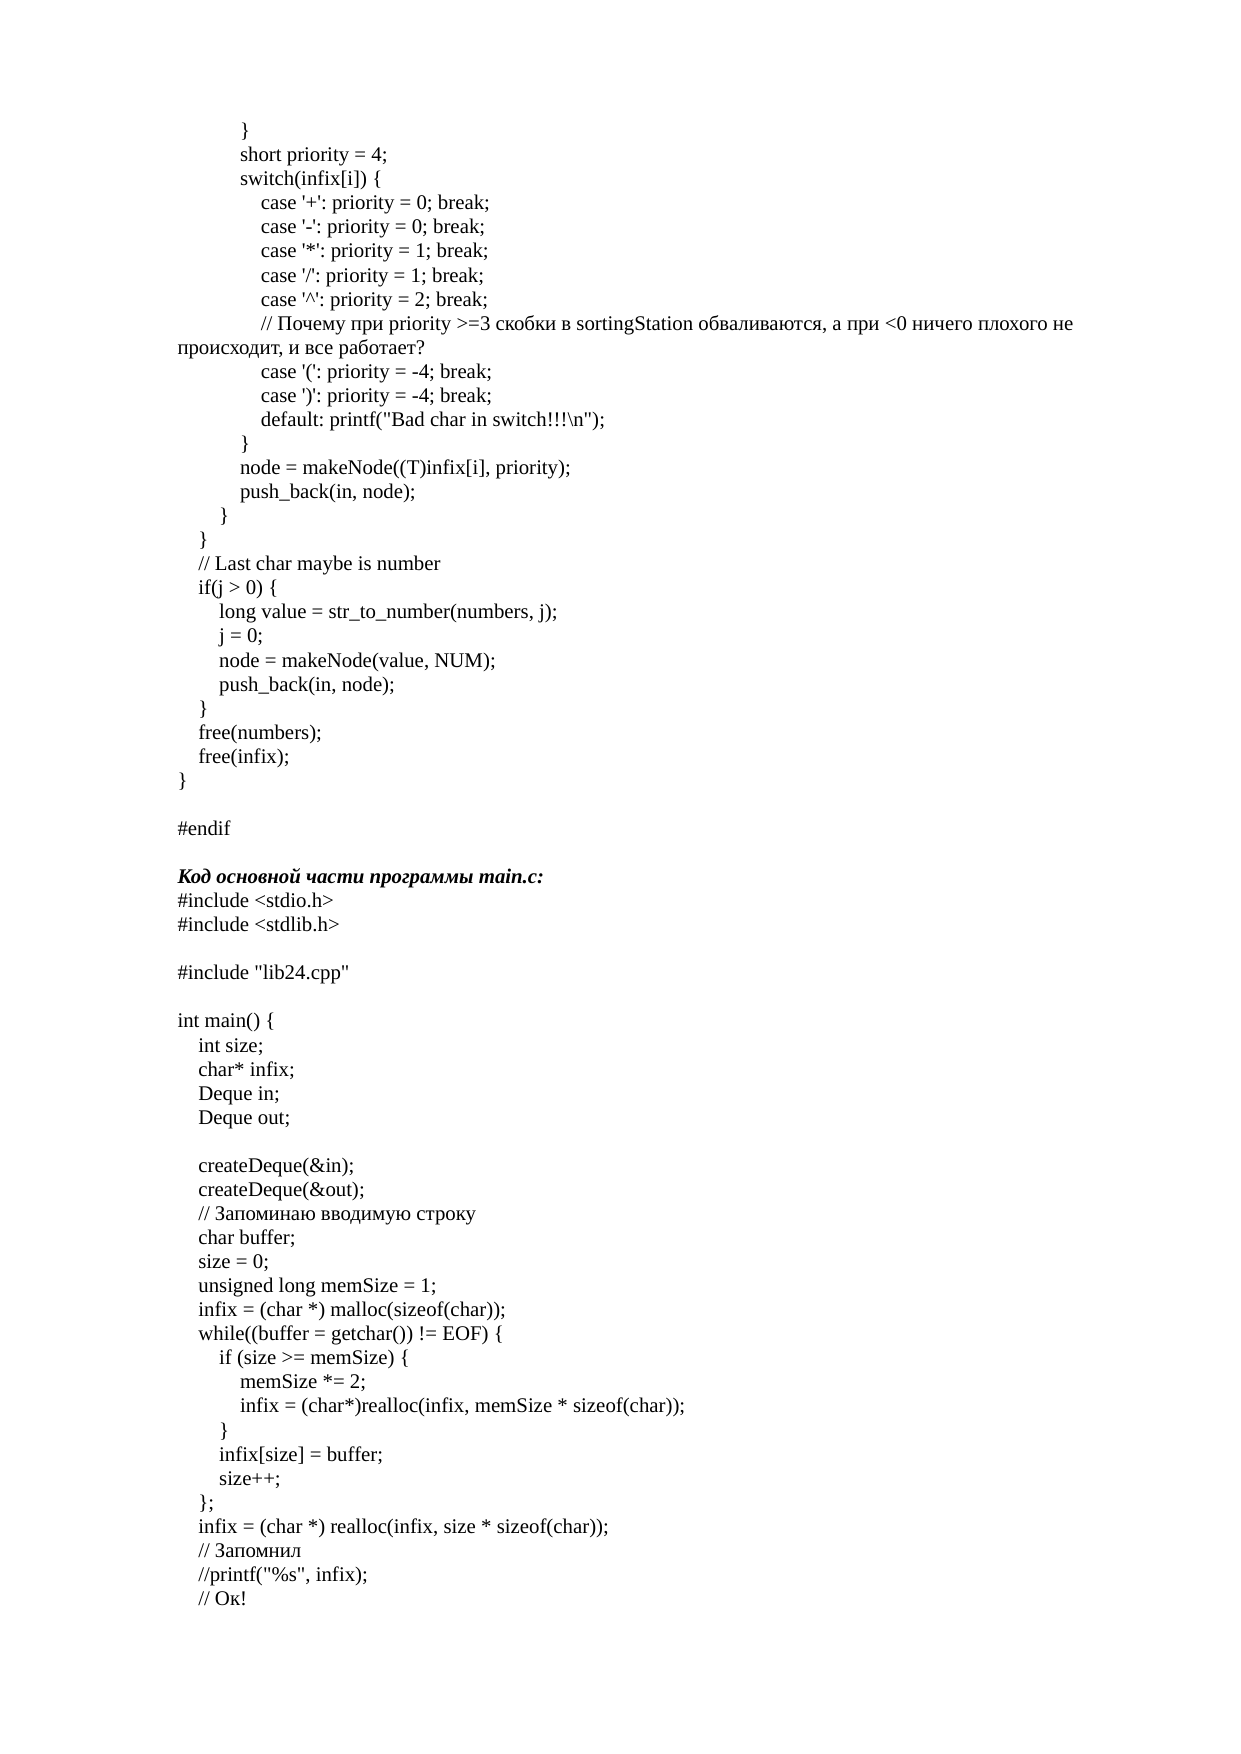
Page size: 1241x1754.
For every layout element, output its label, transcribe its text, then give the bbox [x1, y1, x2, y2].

text int size; [177, 1032, 1152, 1057]
text case '-': priority = 0; break; [177, 214, 1152, 238]
text if(j > 0) { [177, 575, 1152, 599]
text Код основной части программы main.c: [177, 864, 1152, 888]
text // Запомнил [177, 1538, 1152, 1562]
text j = 0; [177, 623, 1152, 647]
text infix = (char *) realloc(infix, size * sizeof(char)); [177, 1514, 1152, 1538]
text size = 0; [177, 1249, 1152, 1273]
text switch(infix[i]) { [177, 166, 1152, 190]
text } [177, 1417, 1152, 1442]
text default: printf("Bad char in switch!!!\n"); [177, 407, 1152, 431]
text createDeque(&in); [177, 1153, 1152, 1177]
text int main() { [177, 1008, 1152, 1032]
text } [177, 527, 1152, 551]
text }; [177, 1490, 1152, 1514]
text // Last char maybe is number [177, 551, 1152, 575]
text unsigned long memSize = 1; [177, 1273, 1152, 1297]
text } [177, 118, 1152, 142]
text //printf("%s", infix); [177, 1562, 1152, 1586]
text case '/': priority = 1; break; [177, 262, 1152, 287]
text memSize *= 2; [177, 1369, 1152, 1393]
text node = makeNode(value, NUM); [177, 647, 1152, 672]
text // Запоминаю вводимую строку [177, 1201, 1152, 1225]
text } [177, 768, 1152, 792]
text #include <stdlib.h> [177, 912, 1152, 936]
text // Ок! [177, 1586, 1152, 1610]
text infix = (char*)realloc(infix, memSize * sizeof(char)); [177, 1393, 1152, 1417]
text long value = str_to_number(numbers, j); [177, 599, 1152, 623]
text char buffer; [177, 1225, 1152, 1249]
text size++; [177, 1466, 1152, 1490]
text // Почему при priority >=3 скобки в sortingStation обваливаются, а при <0 ничего плохого не происходит, и все работает? [177, 311, 1152, 359]
text Deque in; [177, 1081, 1152, 1105]
text case '*': priority = 1; break; [177, 238, 1152, 262]
text case ')': priority = -4; break; [177, 383, 1152, 407]
text } [177, 431, 1152, 455]
text #include <stdio.h> [177, 888, 1152, 912]
text infix = (char *) malloc(sizeof(char)); [177, 1297, 1152, 1321]
text push_back(in, node); [177, 672, 1152, 696]
text node = makeNode((T)infix[i], priority); [177, 455, 1152, 479]
text case '+': priority = 0; break; [177, 190, 1152, 214]
text #endif [177, 816, 1152, 840]
text if (size >= memSize) { [177, 1345, 1152, 1369]
text case '(': priority = -4; break; [177, 359, 1152, 383]
text while((buffer = getchar()) != EOF) { [177, 1321, 1152, 1345]
text } [177, 696, 1152, 720]
text } [177, 503, 1152, 527]
text case '^': priority = 2; break; [177, 287, 1152, 311]
text push_back(in, node); [177, 479, 1152, 503]
text #include "lib24.cpp" [177, 960, 1152, 984]
text infix[size] = buffer; [177, 1442, 1152, 1466]
text free(numbers); [177, 720, 1152, 744]
text createDeque(&out); [177, 1177, 1152, 1201]
text short priority = 4; [177, 142, 1152, 166]
text char* infix; [177, 1057, 1152, 1081]
text free(infix); [177, 744, 1152, 768]
text Deque out; [177, 1105, 1152, 1129]
